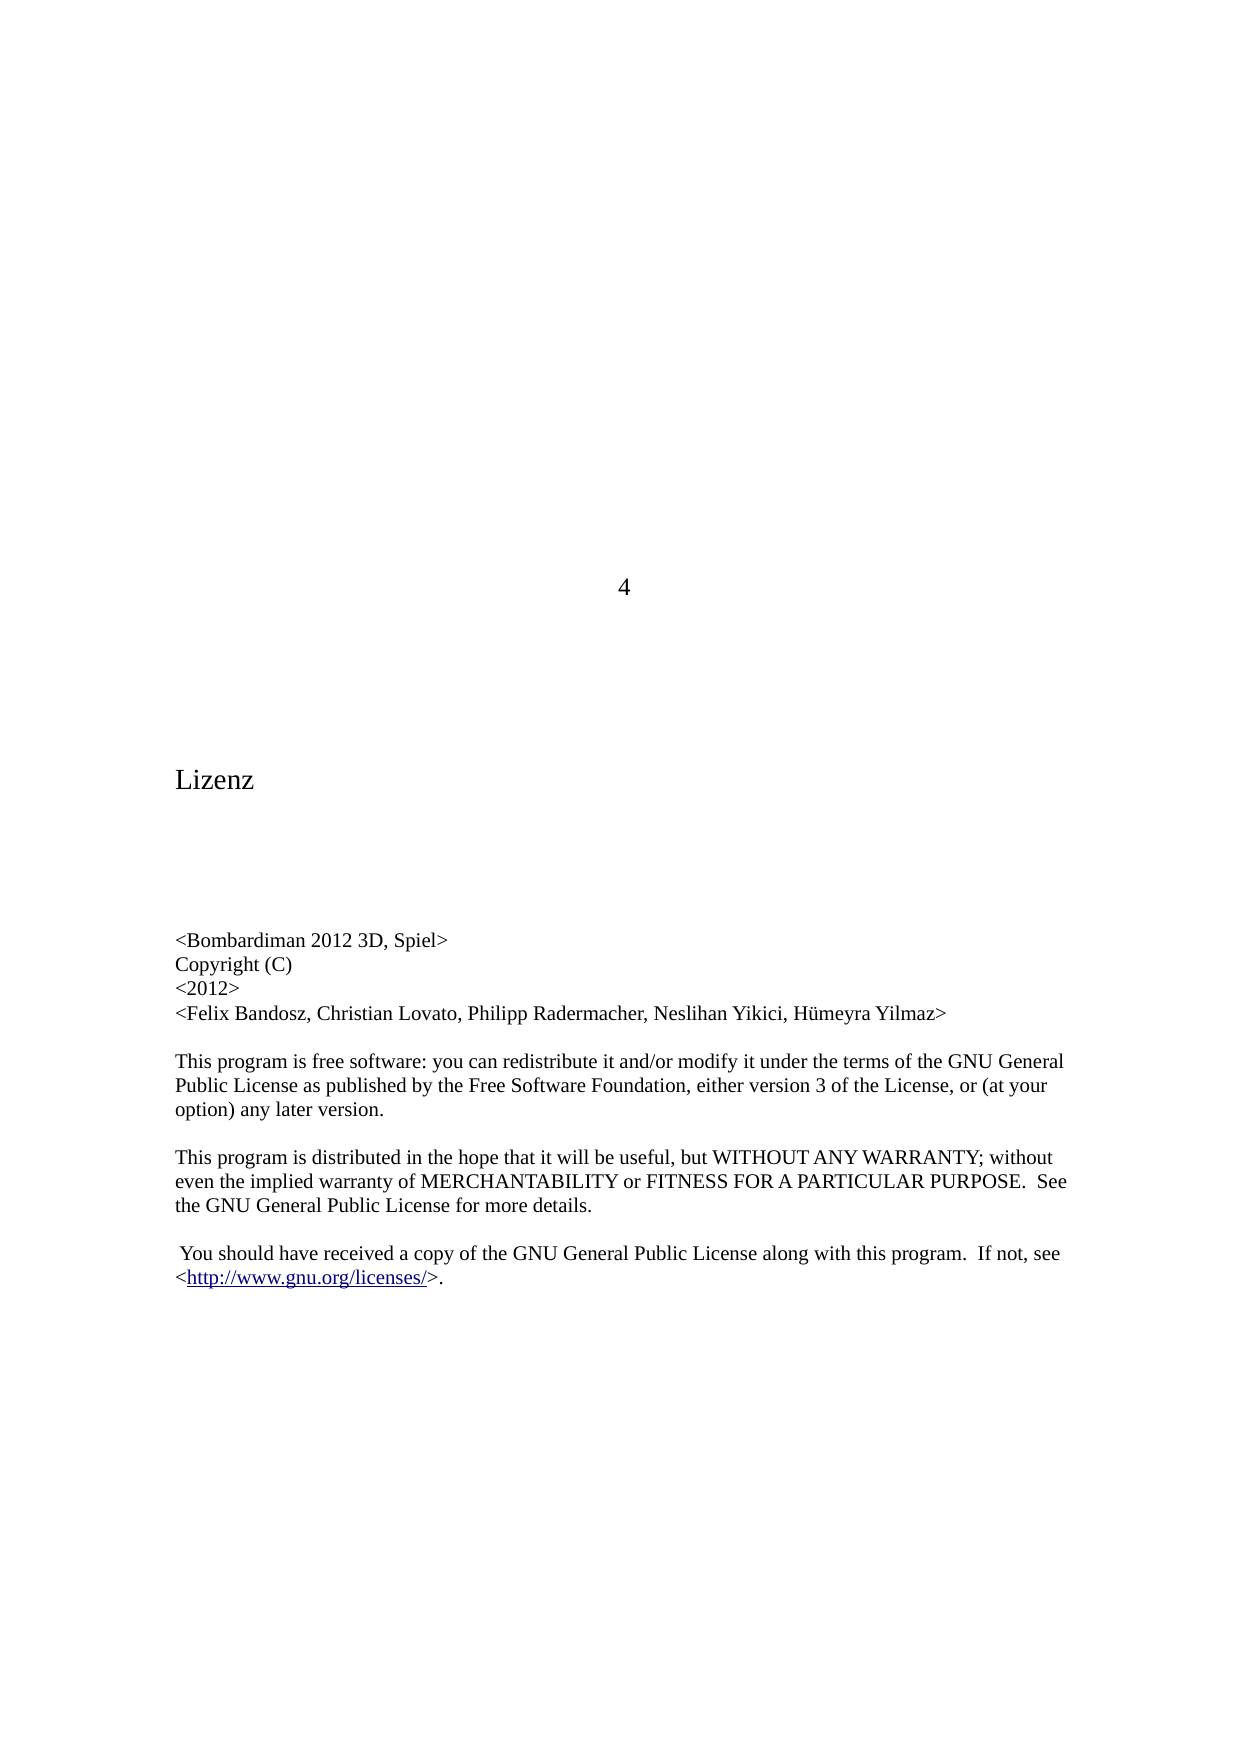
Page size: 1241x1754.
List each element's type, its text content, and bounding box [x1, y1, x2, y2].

text This program is distributed in the hope that it will be useful, but WITHOUT ANY WARRANTY; without even the implied warranty of MERCHANTABILITY or FITNESS FOR A PARTICULAR PURPOSE. See the GNU General Public License for more details. [175, 1145, 1071, 1217]
text <2012> [175, 976, 1071, 1000]
subtitle Lizenz [175, 762, 1071, 795]
text You should have received a copy of the GNU General Public License along with this program. If not, see <http://www.gnu.org/licenses/>. [175, 1241, 1071, 1289]
text <Bombardiman 2012 3D, Spiel> [175, 928, 1071, 952]
text <Felix Bandosz, Christian Lovato, Philipp Radermacher, Neslihan Yikici, Hümeyra Yilmaz> [175, 1000, 1071, 1024]
text 4 [175, 572, 1071, 601]
text This program is free software: you can redistribute it and/or modify it under the terms of the GNU General Public License as published by the Free Software Foundation, either version 3 of the License, or (at your option) any later version. [175, 1048, 1071, 1121]
text Copyright (C) [175, 952, 1071, 976]
